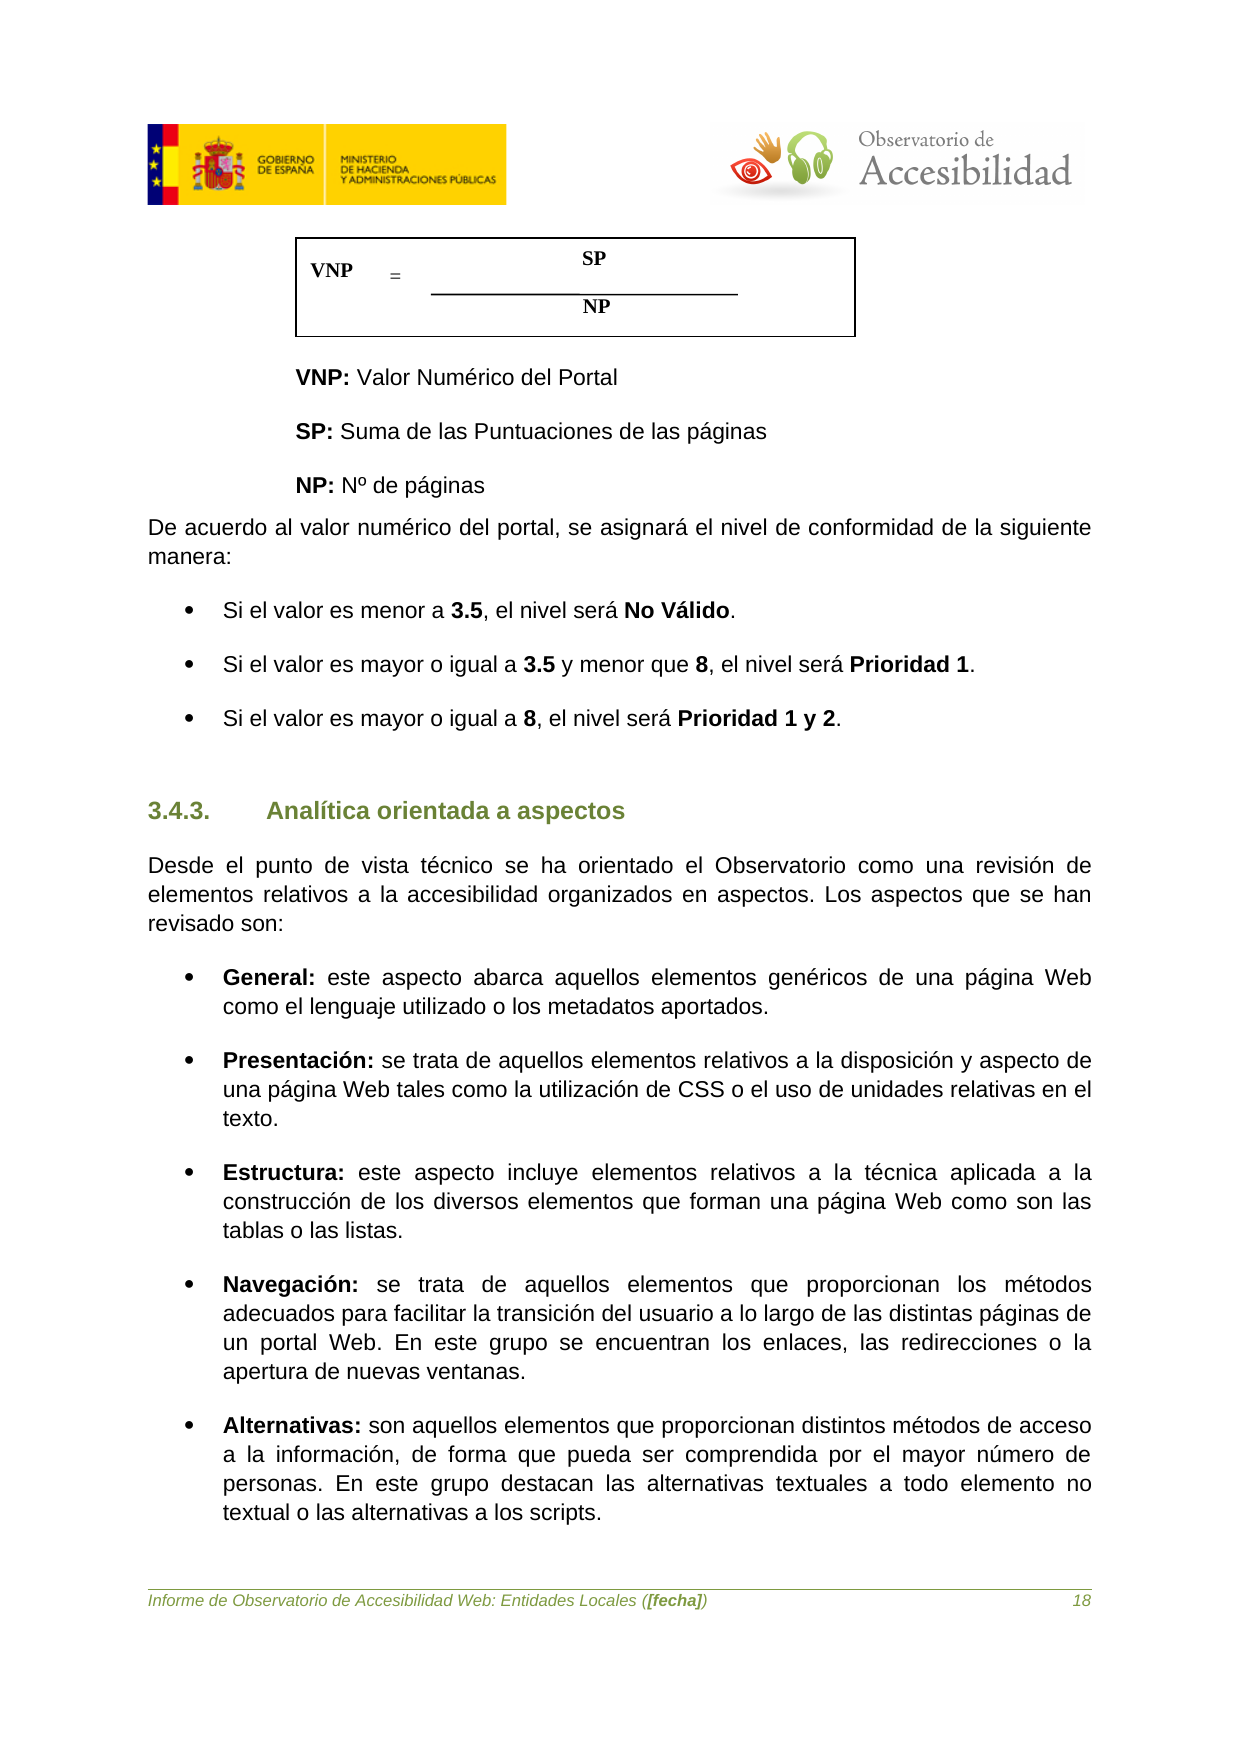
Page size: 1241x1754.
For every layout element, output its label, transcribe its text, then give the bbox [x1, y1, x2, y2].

list Presentación: se trata de aquellos elementos relativos a la disposición y aspecto de una página Web tales como la utilización de CSS o el uso de unidades relativas en el texto. [185, 1047, 1092, 1132]
list Si el valor es menor a 3.5, el nivel será No Válido. [185, 597, 1092, 623]
picture [147, 124, 507, 205]
picture [710, 122, 1086, 205]
text NP: Nº de páginas [295, 472, 1092, 498]
list Navegación: se trata de aquellos elementos que proporcionan los métodos adecuados para facilitar la transición del usuario a lo largo de las distintas páginas de un portal Web. En este grupo se encuentran los enlaces, las redirecciones o la apertura de nuevas ventanas. [185, 1271, 1092, 1384]
list Si el valor es mayor o igual a 8, el nivel será Prioridad 1 y 2. [185, 704, 1092, 731]
list General: este aspecto abarca aquellos elementos genéricos de una página Web como el lenguaje utilizado o los metadatos aportados. [185, 964, 1092, 1020]
list Estructura: este aspecto incluye elementos relativos a la técnica aplicada a la construcción de los diversos elementos que forman una página Web como son las tablas o las listas. [185, 1159, 1092, 1243]
text Desde el punto de vista técnico se ha orientado el Observatorio como una revisión de elementos relativos a la accesibilidad organizados en aspectos. Los aspectos que se han revisado son: [148, 852, 1092, 937]
text VNP: Valor Numérico del Portal [295, 364, 1092, 391]
list Si el valor es mayor o igual a 3.5 y menor que 8, el nivel será Prioridad 1. [185, 651, 1092, 677]
list Analítica orientada a aspectos [148, 796, 1092, 825]
text De acuerdo al valor numérico del portal, se asignará el nivel de conformidad de la siguiente manera: [148, 514, 1092, 569]
list Alternativas: son aquellos elementos que proporcionan distintos métodos de acceso a la información, de forma que pueda ser comprendida por el mayor número de personas. En este grupo destacan las alternativas textuales a todo elemento no textual o las alternativas a los scripts. [185, 1412, 1092, 1525]
text SP: Suma de las Puntuaciones de las páginas [295, 418, 1092, 444]
